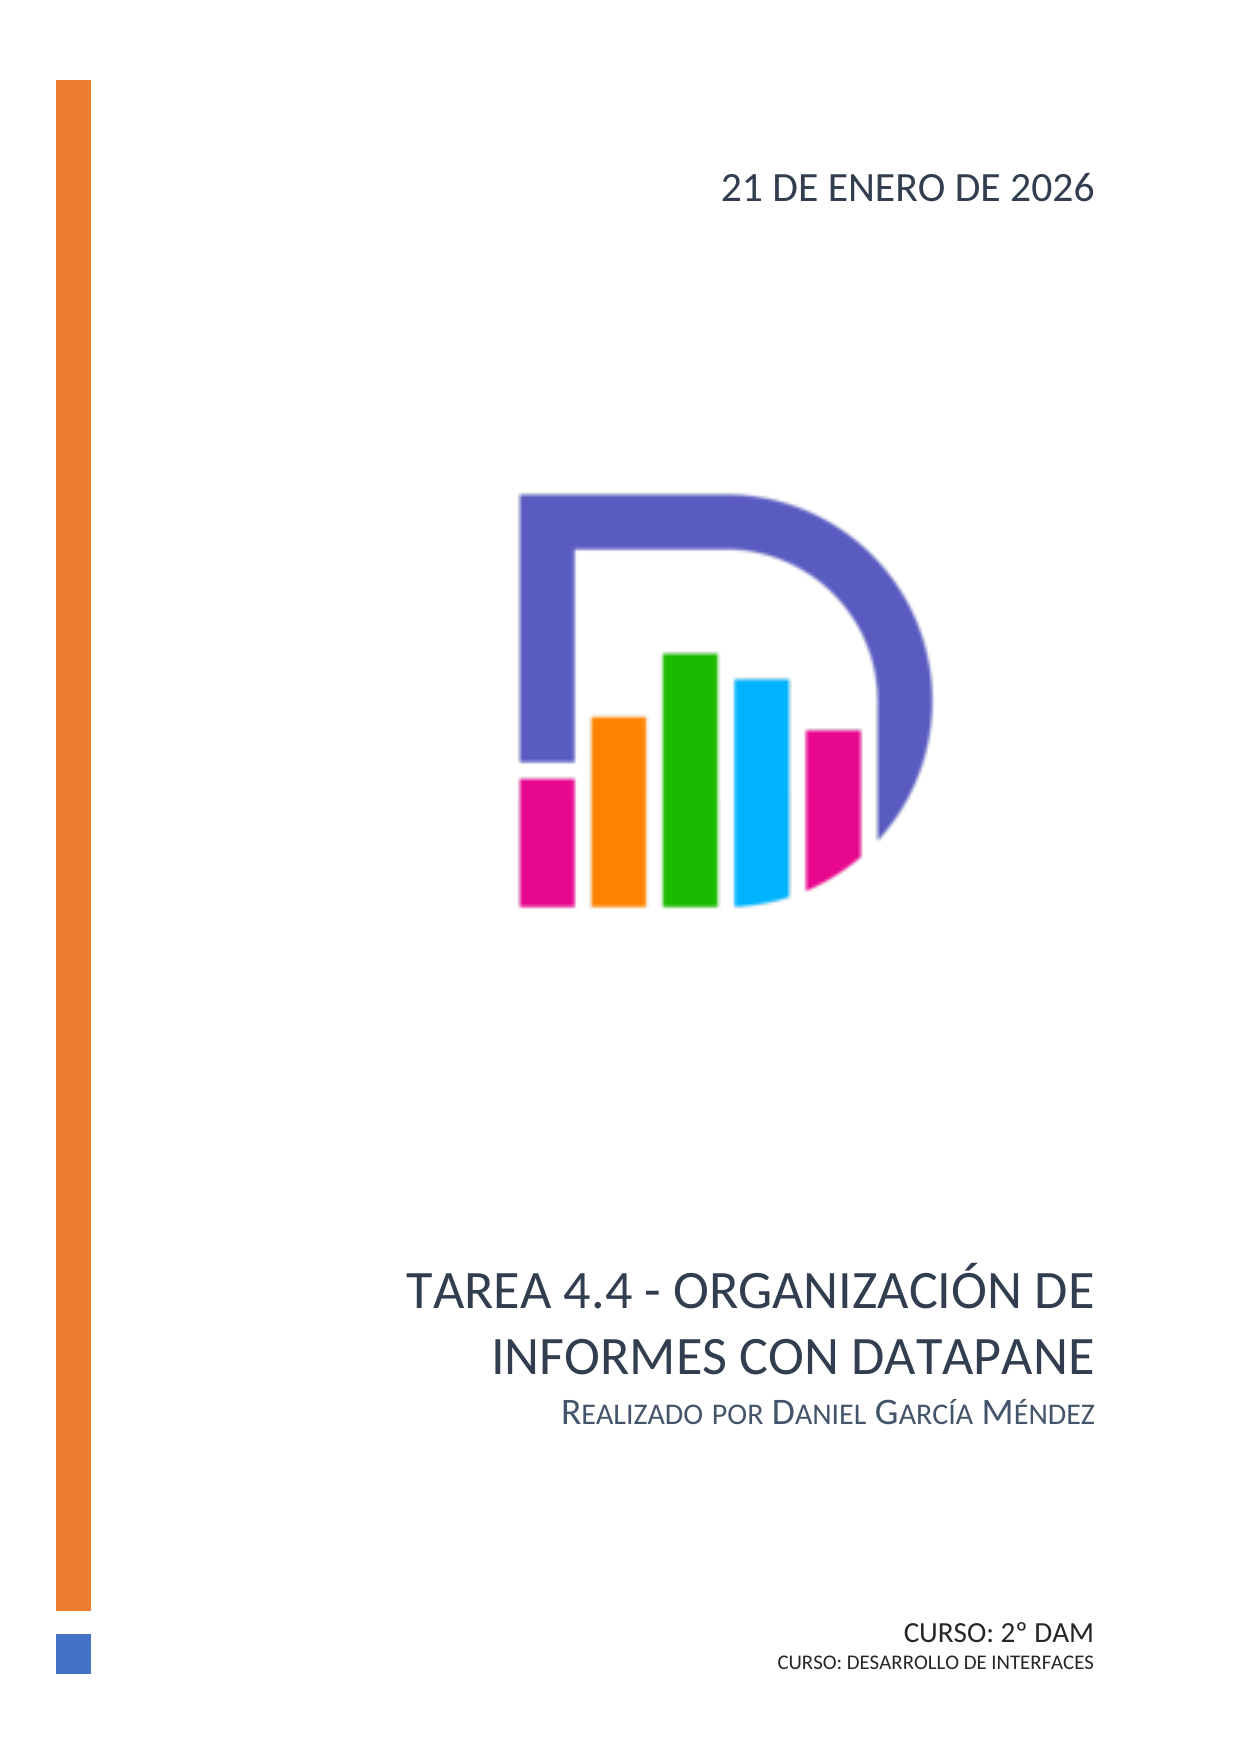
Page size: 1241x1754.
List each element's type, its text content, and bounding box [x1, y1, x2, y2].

text 21 de enero de 2026 [186, 161, 1095, 211]
text TAREA 4.4 - Organización de informes con Datapane [186, 1256, 1095, 1388]
text Curso: Desarrollo de interfaces [186, 1649, 1094, 1675]
text Realizado por Daniel García Méndez [186, 1388, 1095, 1434]
text Curso: 2º DAM [186, 1614, 1094, 1649]
